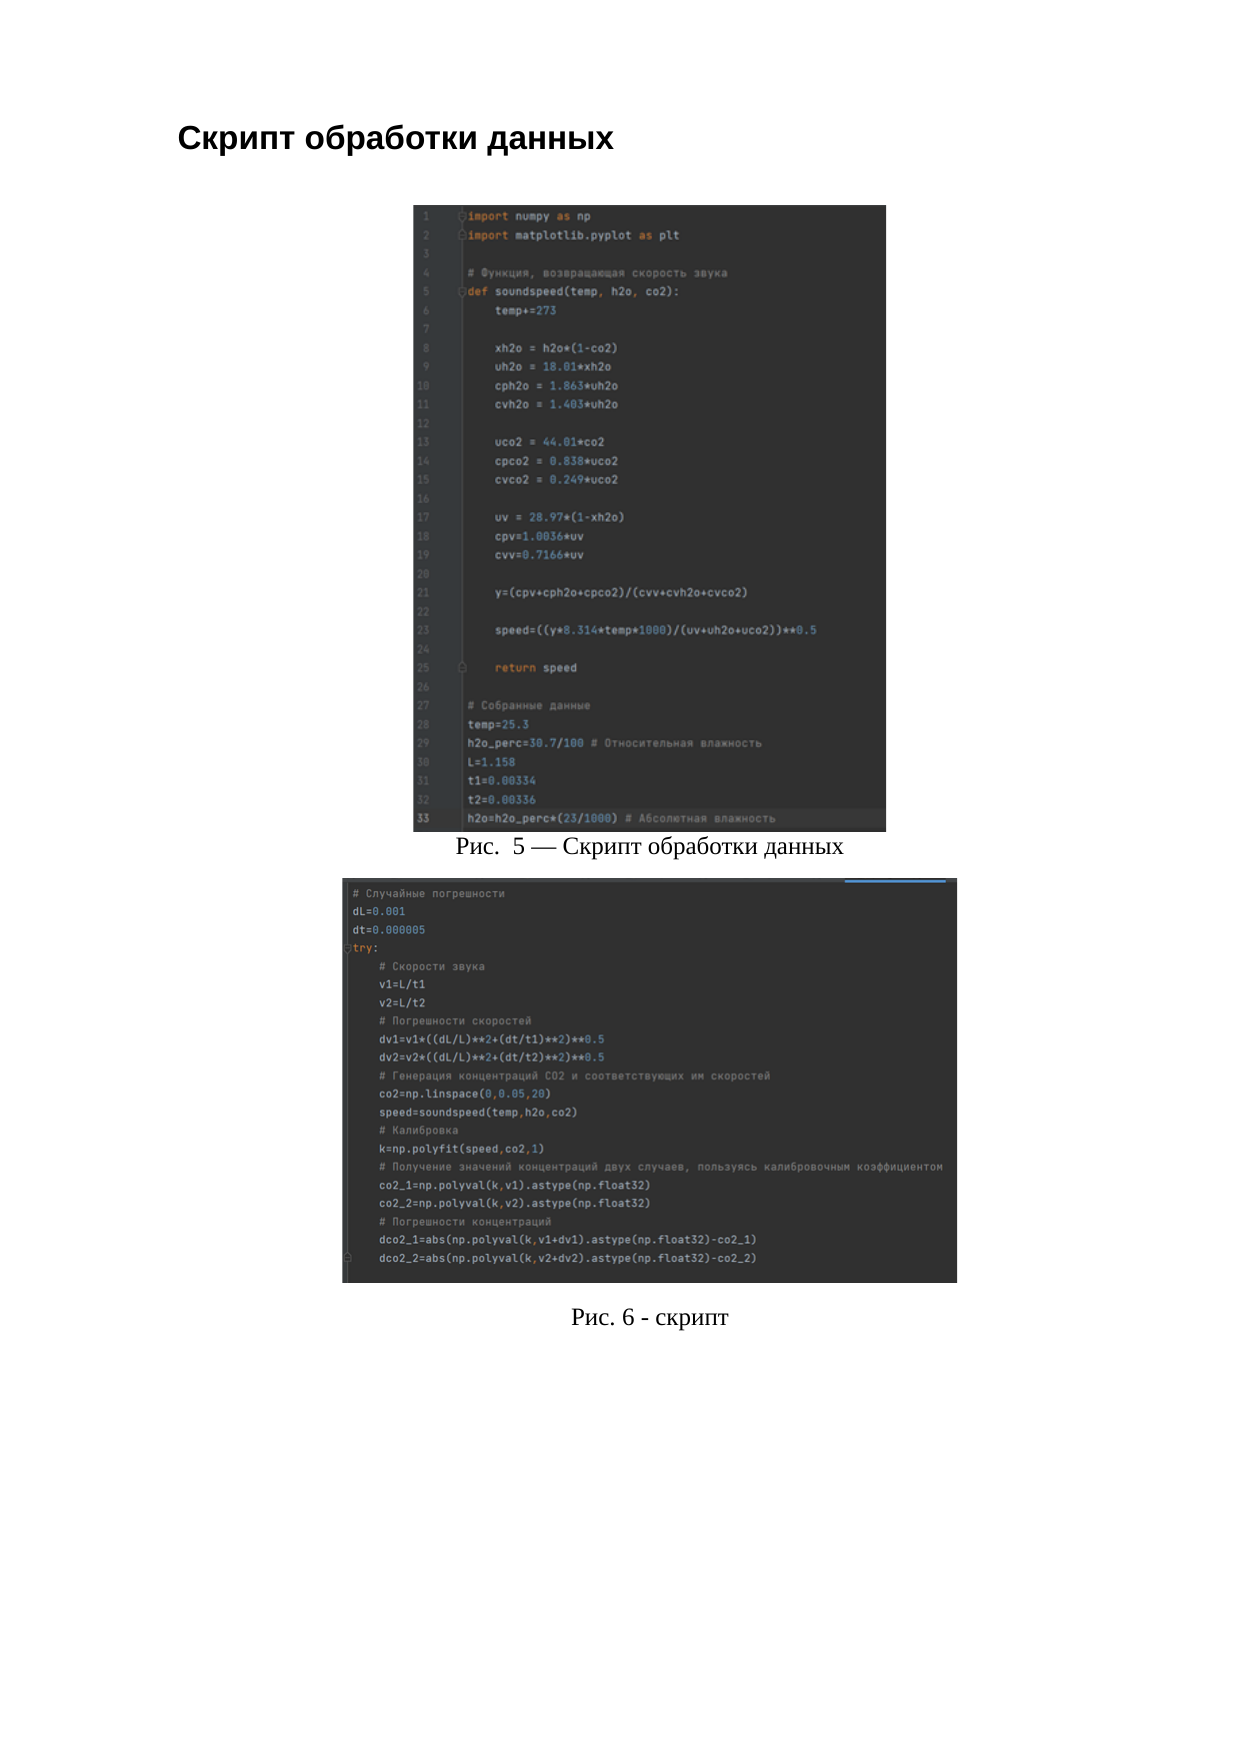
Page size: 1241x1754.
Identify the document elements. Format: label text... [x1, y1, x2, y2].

picture [342, 878, 958, 1283]
text Рис. 5 — Скрипт обработки данных [118, 831, 1122, 860]
subtitle Скрипт обработки данных [118, 118, 1122, 157]
picture [413, 205, 887, 832]
text Рис. 6 - скрипт [118, 1302, 1122, 1331]
